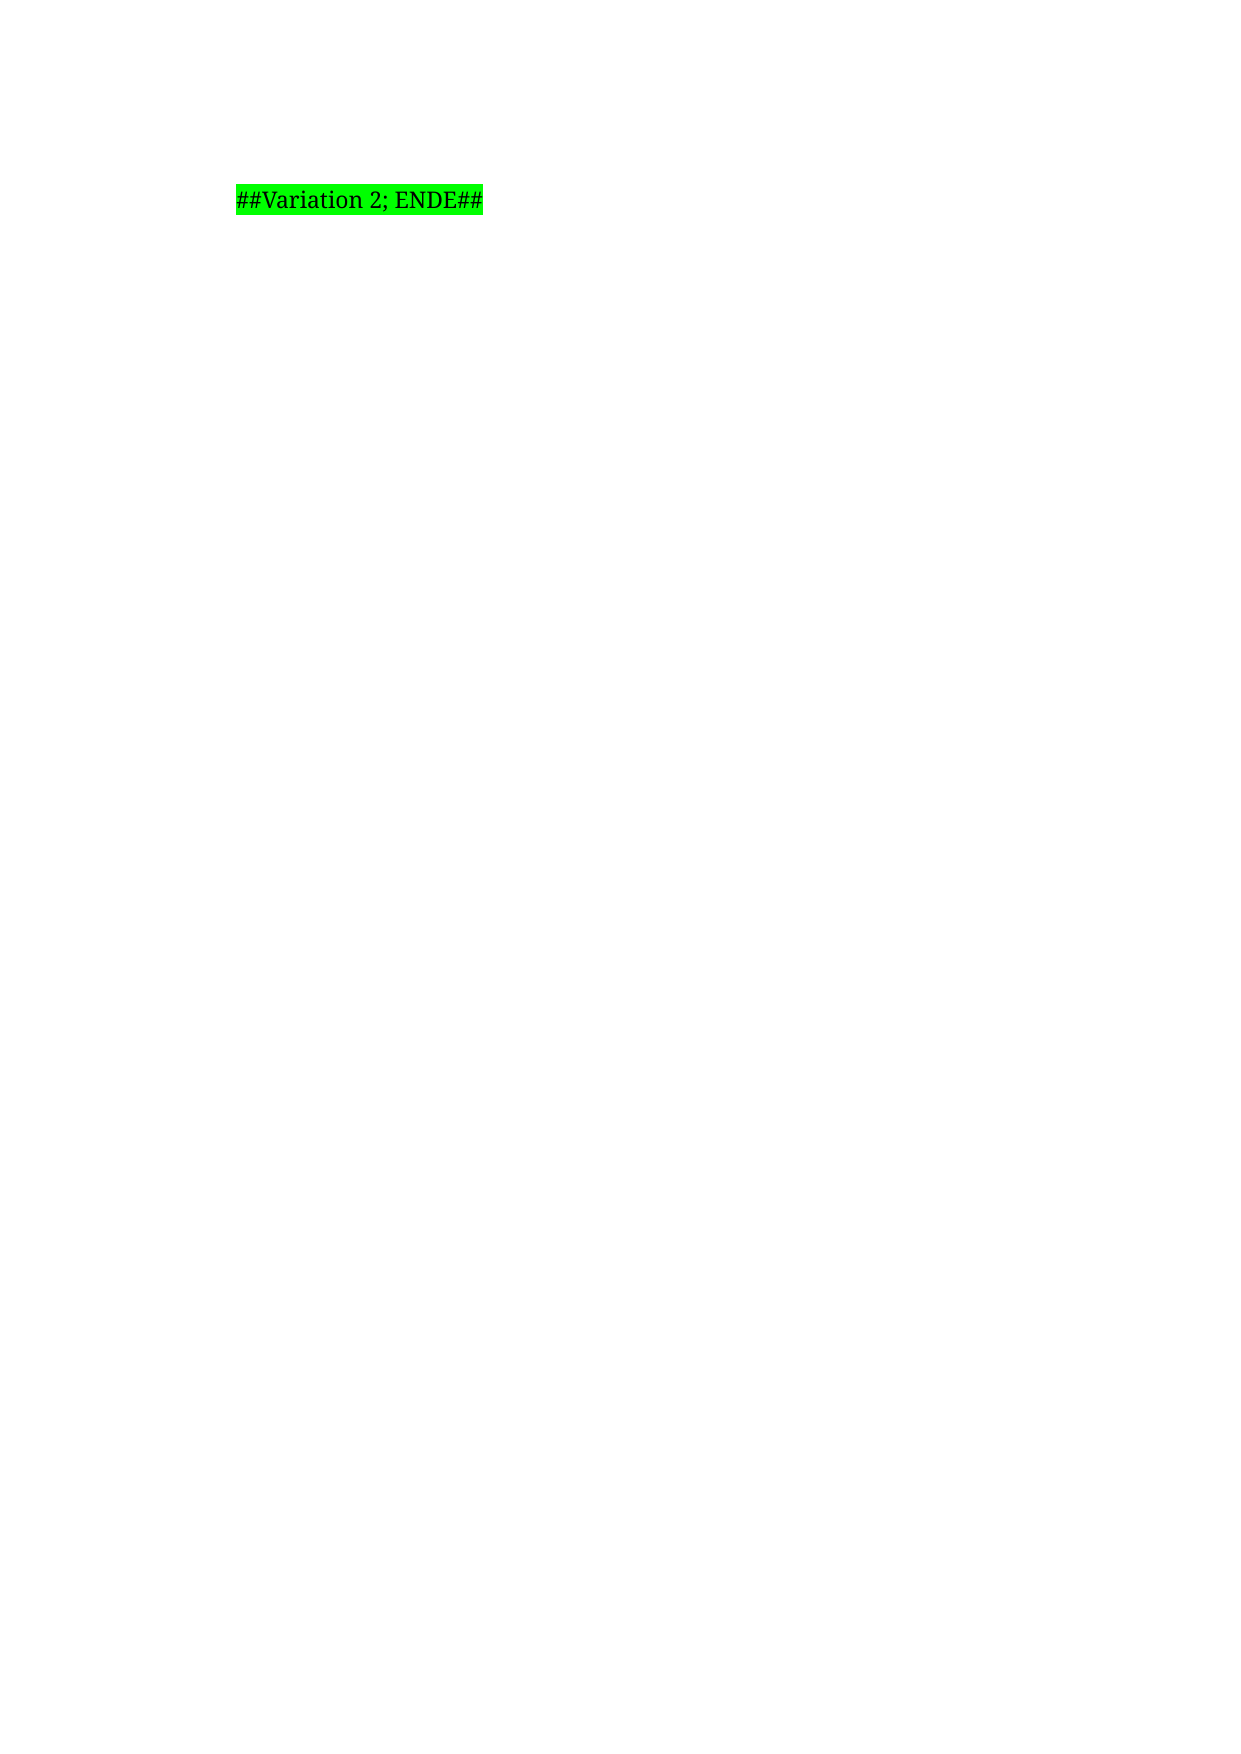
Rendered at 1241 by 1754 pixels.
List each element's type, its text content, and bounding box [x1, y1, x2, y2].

text ##Variation 2; ENDE## [236, 184, 1063, 215]
